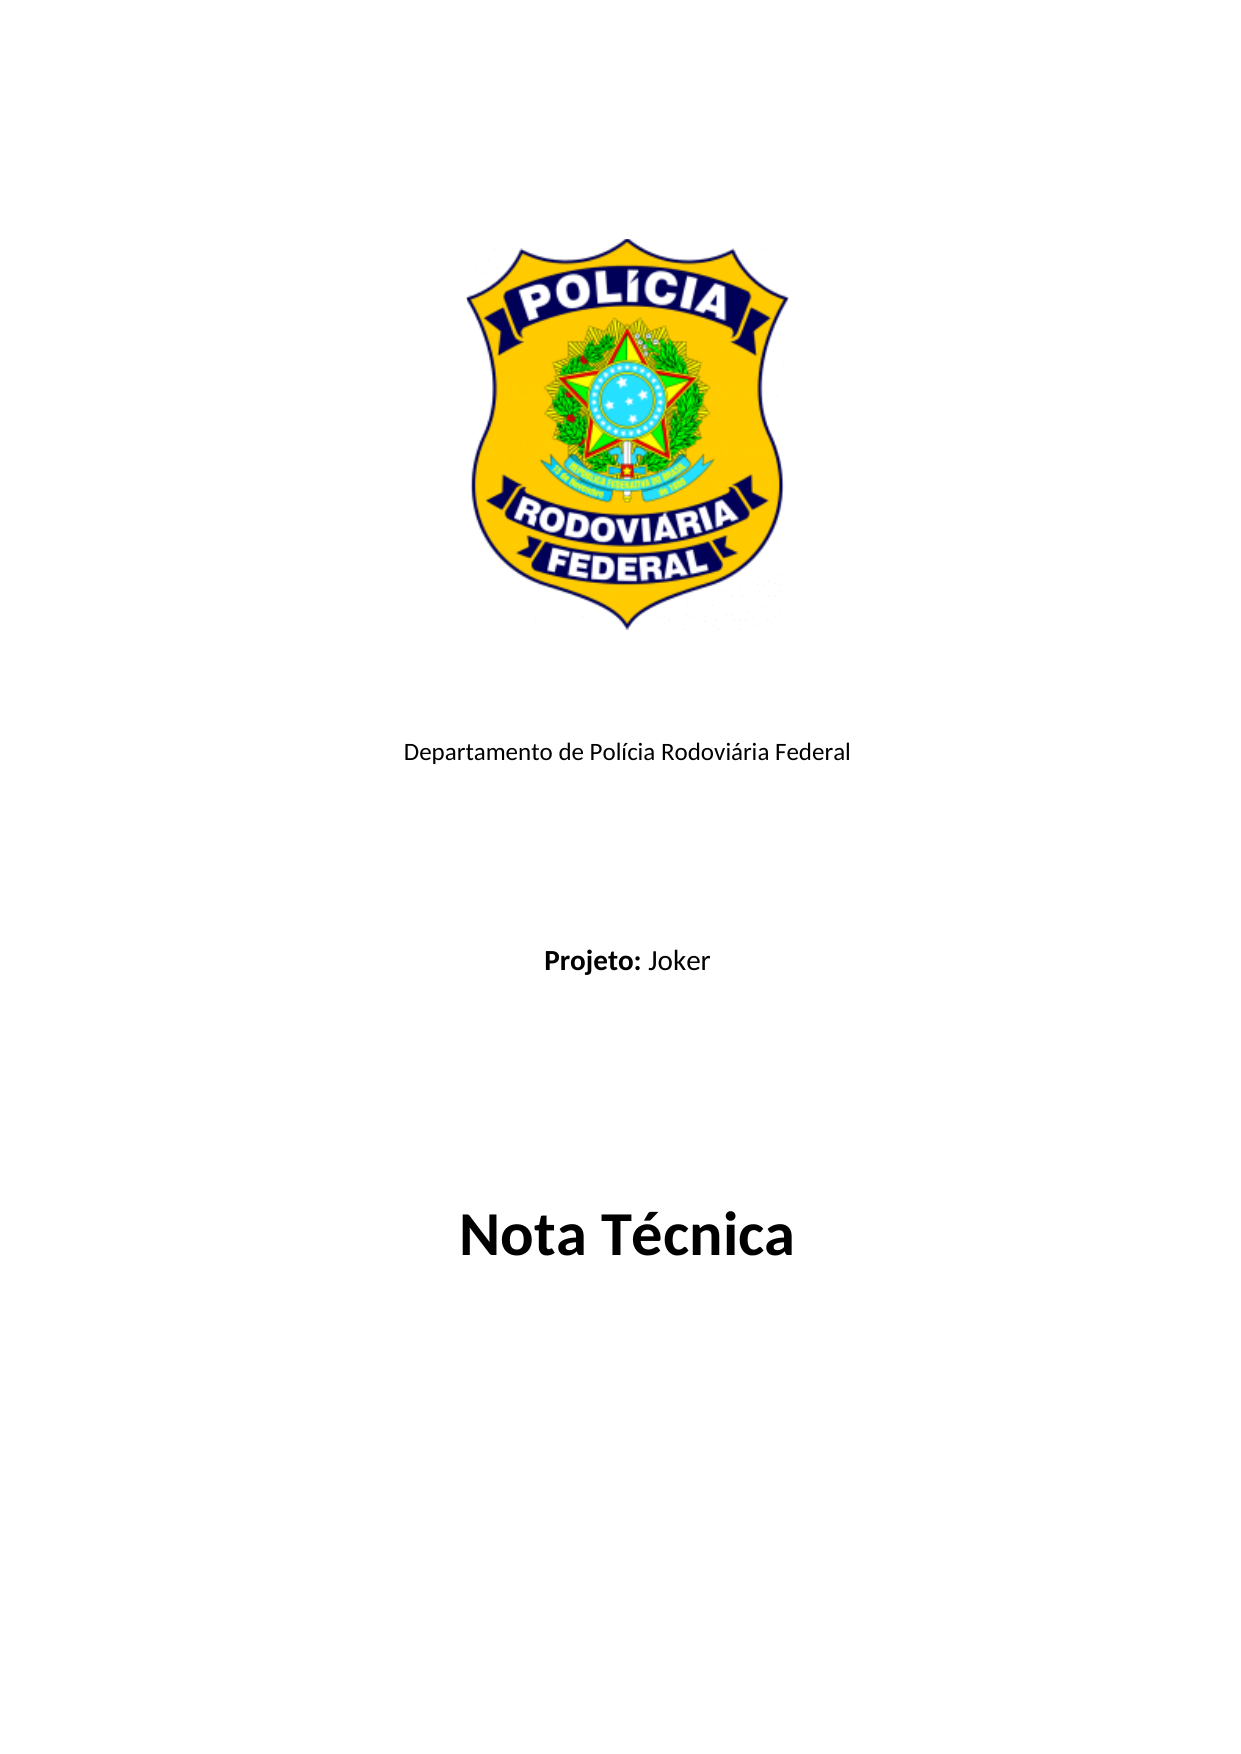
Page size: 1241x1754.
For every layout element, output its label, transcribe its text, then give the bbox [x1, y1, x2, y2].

text Projeto: Joker [192, 942, 1063, 978]
picture [466, 239, 789, 630]
text Nota Técnica [192, 1194, 1063, 1271]
text Departamento de Polícia Rodoviária Federal [192, 736, 1063, 767]
